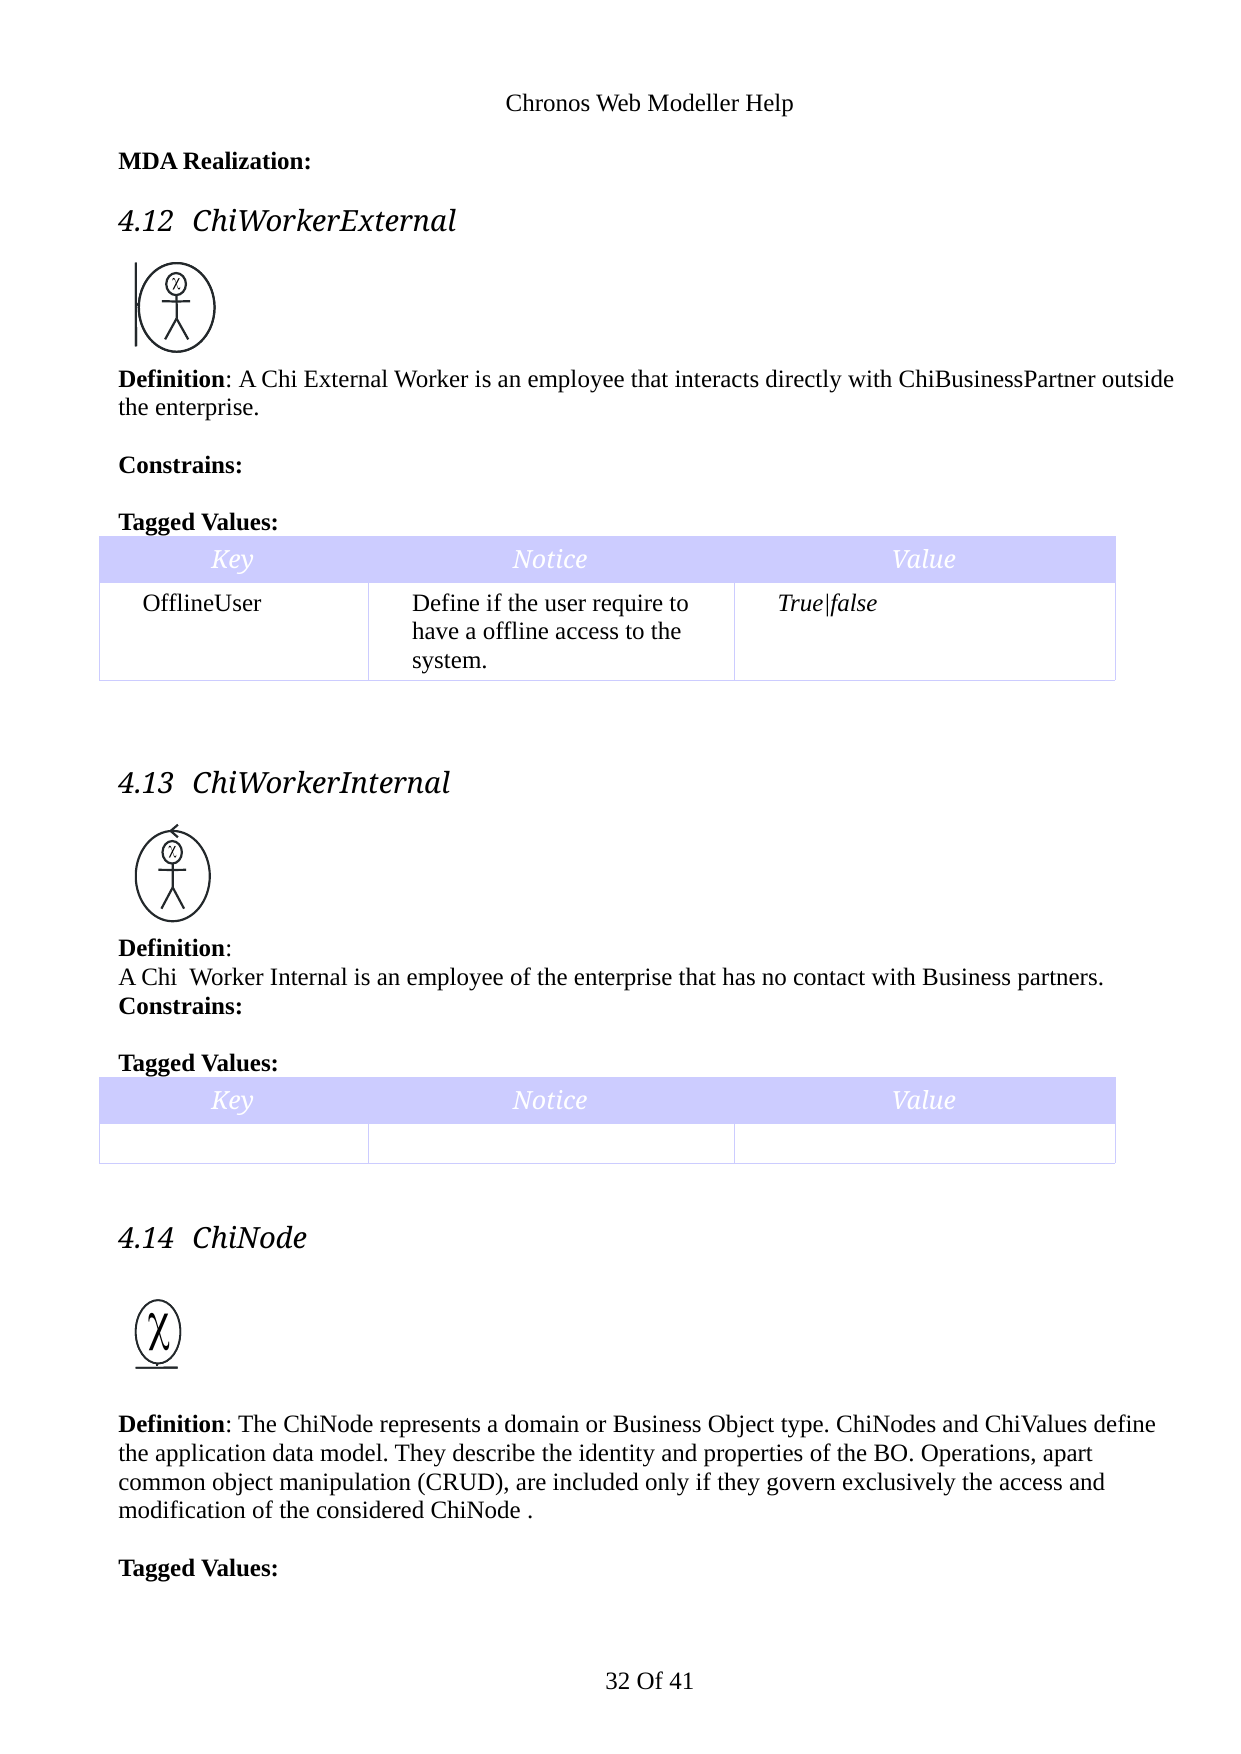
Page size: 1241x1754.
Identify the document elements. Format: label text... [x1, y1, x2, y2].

table_cell [735, 1124, 1115, 1163]
subtitle ChiNode [118, 1217, 1181, 1257]
table_header Key [100, 1078, 368, 1123]
subtitle ChiWorkerExternal [118, 200, 1181, 240]
text Tagged Values: [118, 1048, 1181, 1077]
table_cell [100, 1124, 368, 1163]
text Constrains: [118, 450, 1181, 479]
table_header Key [100, 537, 368, 582]
text Definition: [118, 933, 1181, 962]
text Constrains: [118, 991, 1181, 1020]
table_cell [369, 1124, 734, 1163]
text Definition: A Chi External Worker is an employee that interacts directly with ChiBusinessPartner outside the enterprise. [118, 364, 1181, 421]
table_cell Define if the user require to have a offline access to the system. [369, 583, 734, 679]
table_header Value [735, 537, 1115, 582]
table_cell True|false [735, 583, 1115, 679]
text A Chi Worker Internal is an employee of the enterprise that has no contact with Business partners. [118, 962, 1181, 991]
table_cell OfflineUser [100, 583, 368, 679]
text MDA Realization: [118, 146, 1181, 175]
table_header Notice [369, 537, 734, 582]
table_header Value [735, 1078, 1115, 1123]
text Definition: The ChiNode represents a domain or Business Object type. ChiNodes and ChiValues define the application data model. They describe the identity and properties of the BO. Operations, apart common object manipulation (CRUD), are included only if they govern exclusively the access and modification of the considered ChiNode . [118, 1409, 1181, 1524]
table_header Notice [369, 1078, 734, 1123]
text Tagged Values: [118, 1553, 1181, 1582]
text Tagged Values: [118, 507, 1181, 536]
subtitle ChiWorkerInternal [118, 762, 1181, 802]
